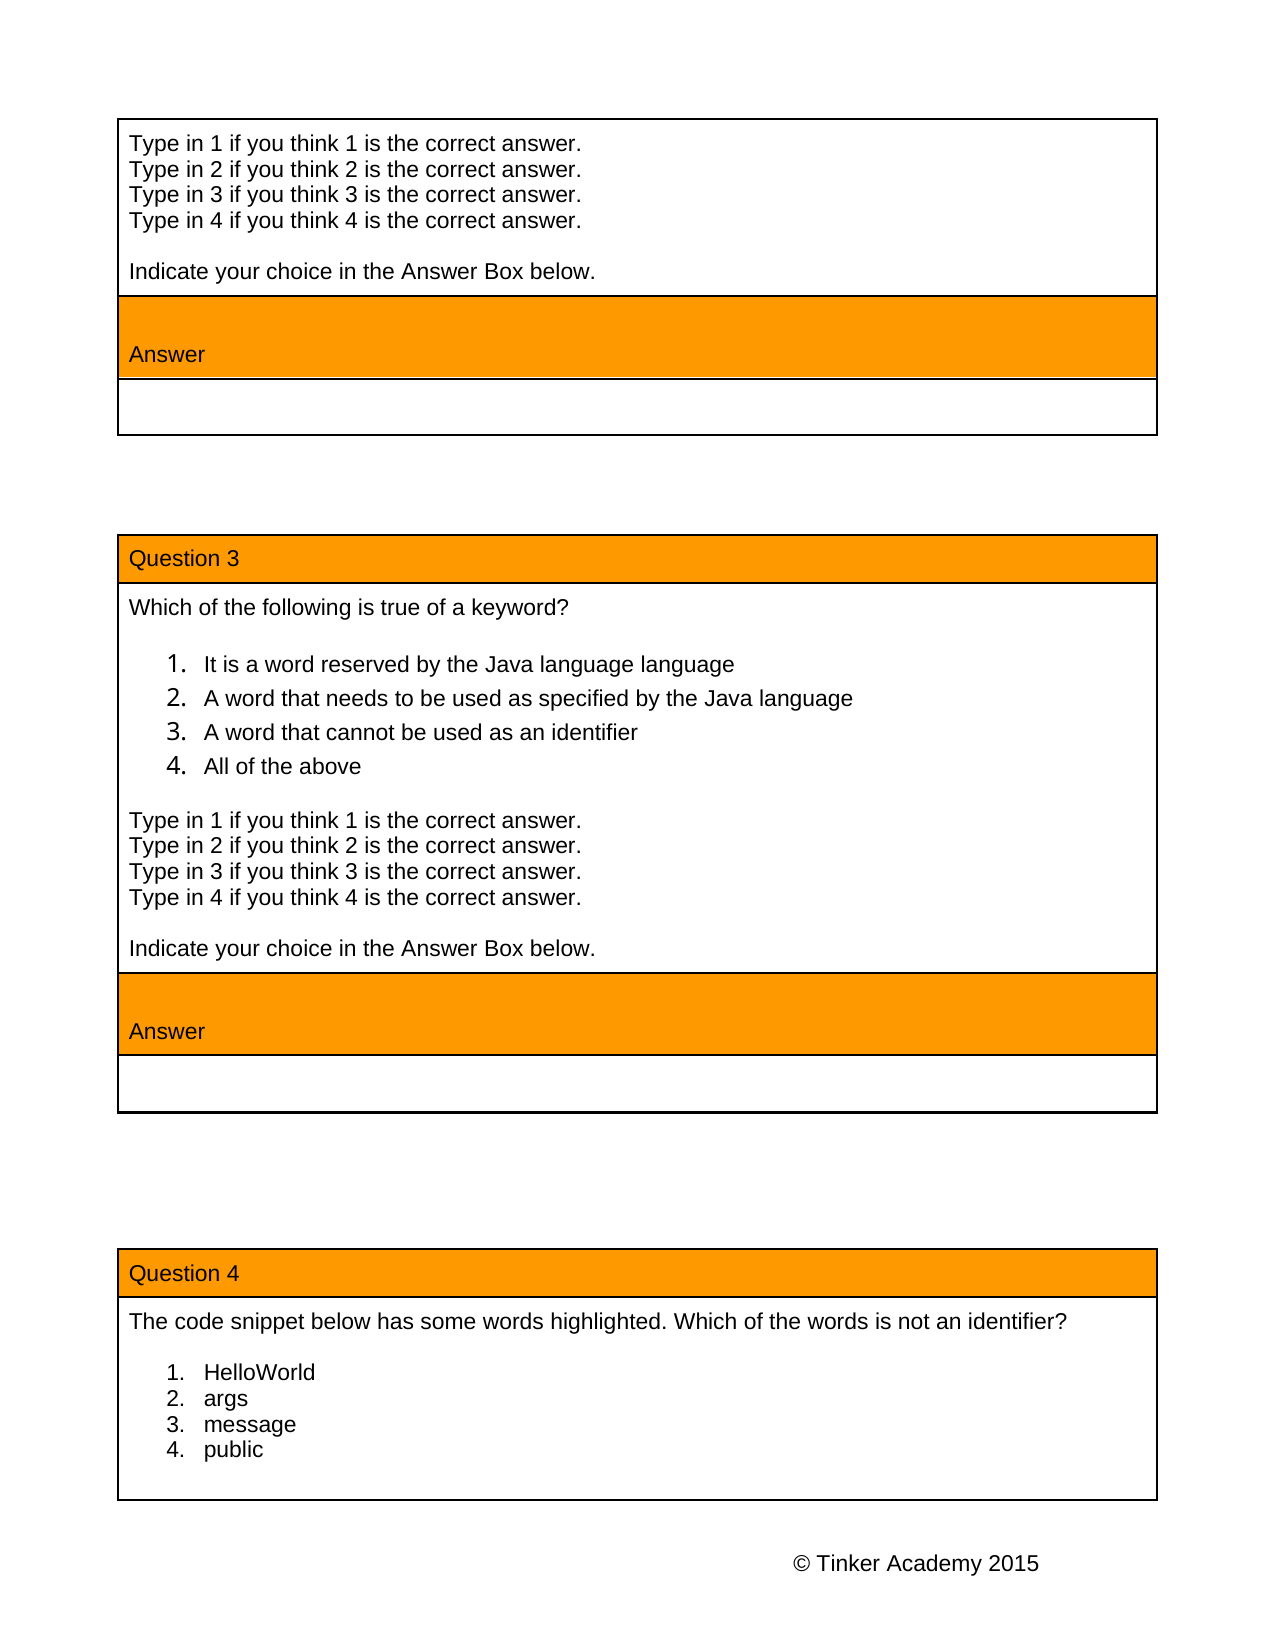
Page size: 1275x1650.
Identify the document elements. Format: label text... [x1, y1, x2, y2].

table_cell [119, 1056, 1156, 1111]
table_header Question 4 [119, 1250, 1156, 1296]
table_cell Which of the following below is not a literal? "abc" 123 public 'a' Type in 1 if you think 1 is the correct answer. Type in 2 if you think 2 is the correct answer. Type in 3 if you think 3 is the correct answer. Type in 4 if you think 4 is the correct answer. Indicate your choice in the Answer Box below. [119, 120, 1156, 295]
table_cell The code snippet below has some words highlighted. Which of the words is not an identifier? HelloWorld args message public Type in 1 if you think 1 is the correct answer. Type in 2 if you think 2 is the correct answer. Type in 3 if you think 3 is the correct answer. Type in 4 if you think 4 is the correct answer. Indicate your choice in the Answer Box below. [119, 1298, 1156, 1498]
table_cell Which of the following is true of a keyword? It is a word reserved by the Java language language A word that needs to be used as specified by the Java language A word that cannot be used as an identifier All of the above Type in 1 if you think 1 is the correct answer. Type in 2 if you think 2 is the correct answer. Type in 3 if you think 3 is the correct answer. Type in 4 if you think 4 is the correct answer. Indicate your choice in the Answer Box below. [119, 584, 1156, 972]
table_header Question 3 [119, 536, 1156, 582]
table_cell Answer [119, 974, 1156, 1054]
table_cell [119, 380, 1156, 434]
table_cell Answer [119, 297, 1156, 377]
